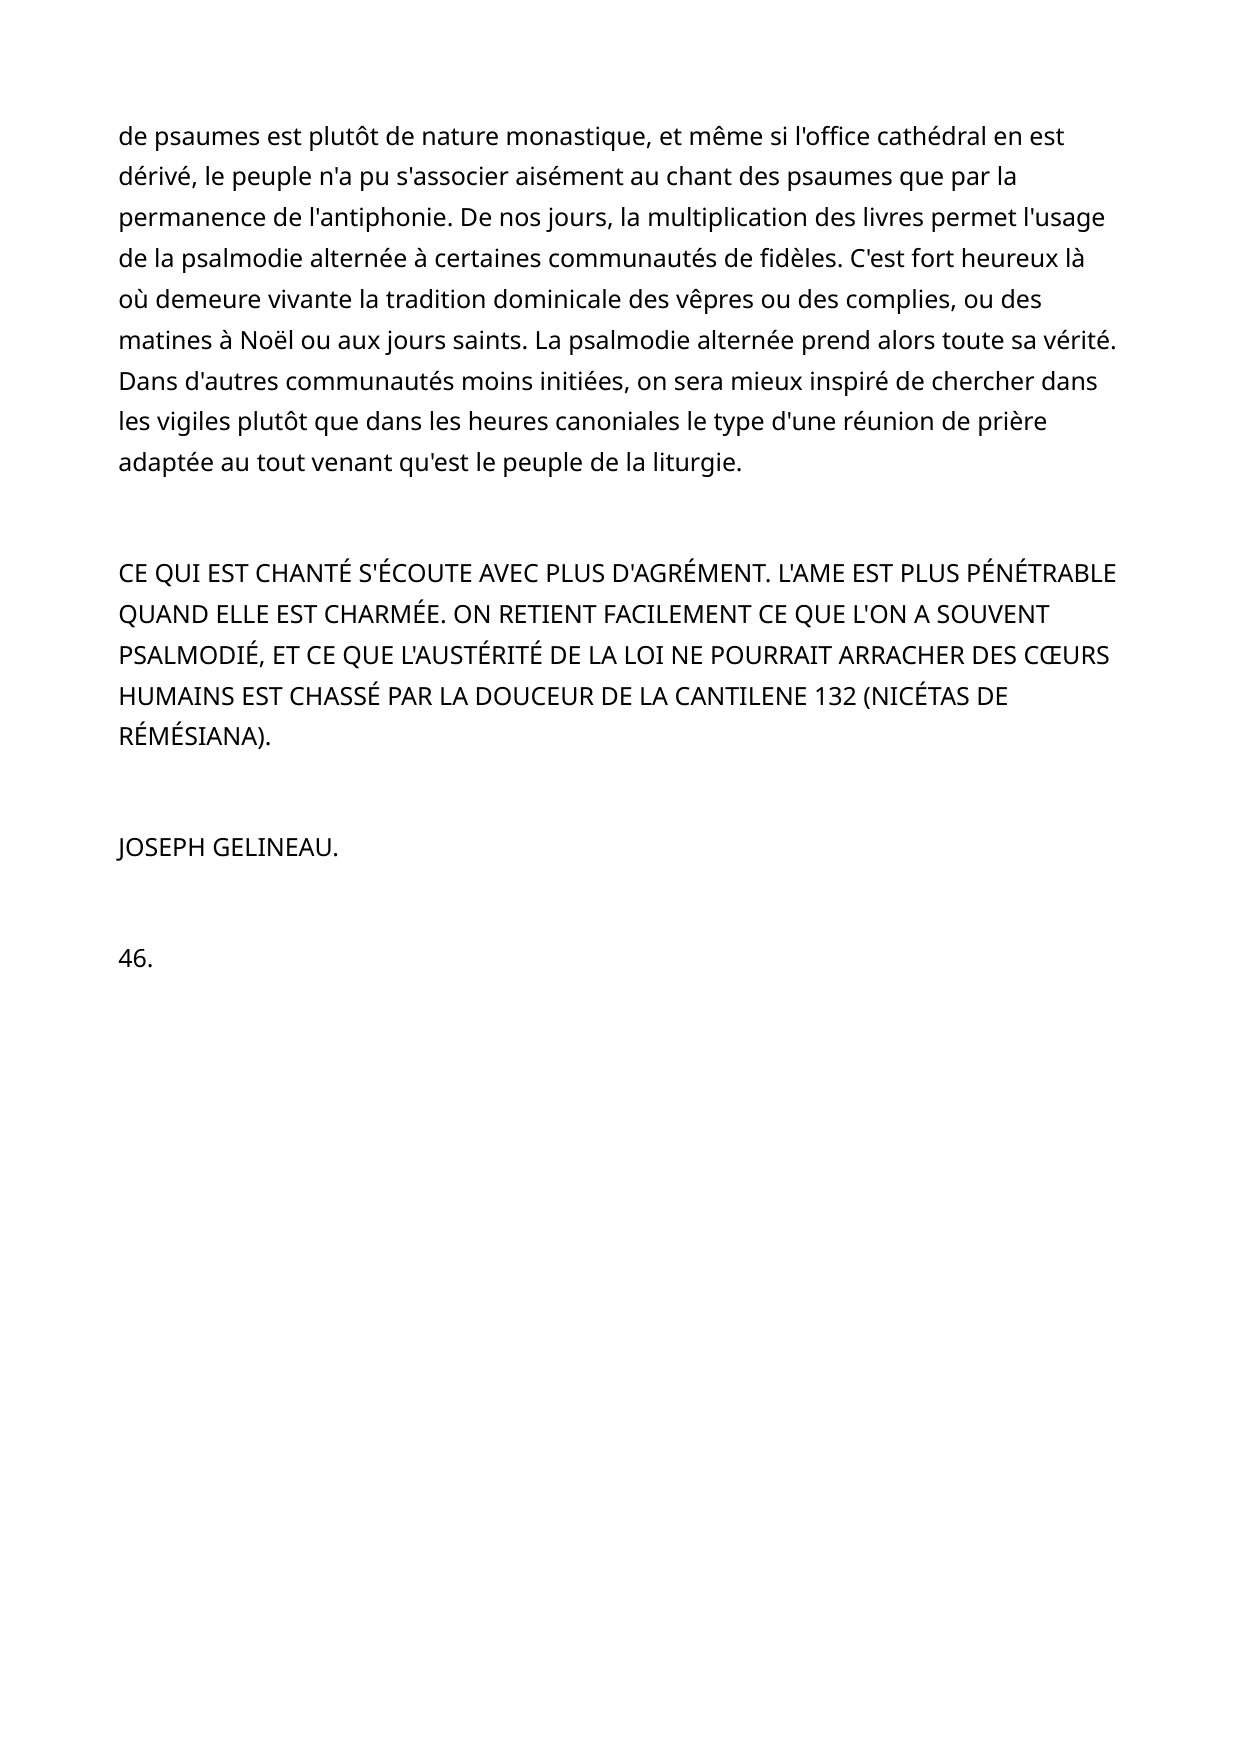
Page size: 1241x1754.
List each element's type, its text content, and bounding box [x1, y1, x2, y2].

text 46. [118, 941, 1122, 975]
text JOSEPH GELINEAU. [118, 830, 1122, 864]
text de psaumes est plutôt de nature monastique, et même si l'office cathédral en est dérivé, le peuple n'a pu s'associer aisément au chant des psaumes que par la permanence de l'antiphonie. De nos jours, la multiplication des livres permet l'usage de la psalmodie alternée à certaines communautés de fidèles. C'est fort heureux là où demeure vivante la tradition dominicale des vêpres ou des complies, ou des matines à Noël ou aux jours saints. La psalmodie alternée prend alors toute sa vérité. Dans d'autres communautés moins initiées, on sera mieux inspiré de chercher dans les vigiles plutôt que dans les heures canoniales le type d'une réunion de prière adaptée au tout venant qu'est le peuple de la liturgie. [118, 118, 1122, 479]
text CE QUI EST CHANTÉ S'ÉCOUTE AVEC PLUS D'AGRÉMENT. L'AME EST PLUS PÉNÉTRABLE QUAND ELLE EST CHARMÉE. ON RETIENT FACILEMENT CE QUE L'ON A SOUVENT PSALMODIÉ, ET CE QUE L'AUSTÉRITÉ DE LA LOI NE POURRAIT ARRACHER DES CŒURS HUMAINS EST CHASSÉ PAR LA DOUCEUR DE LA CANTILENE 132 (NICÉTAS DE RÉMÉSIANA). [118, 556, 1122, 753]
